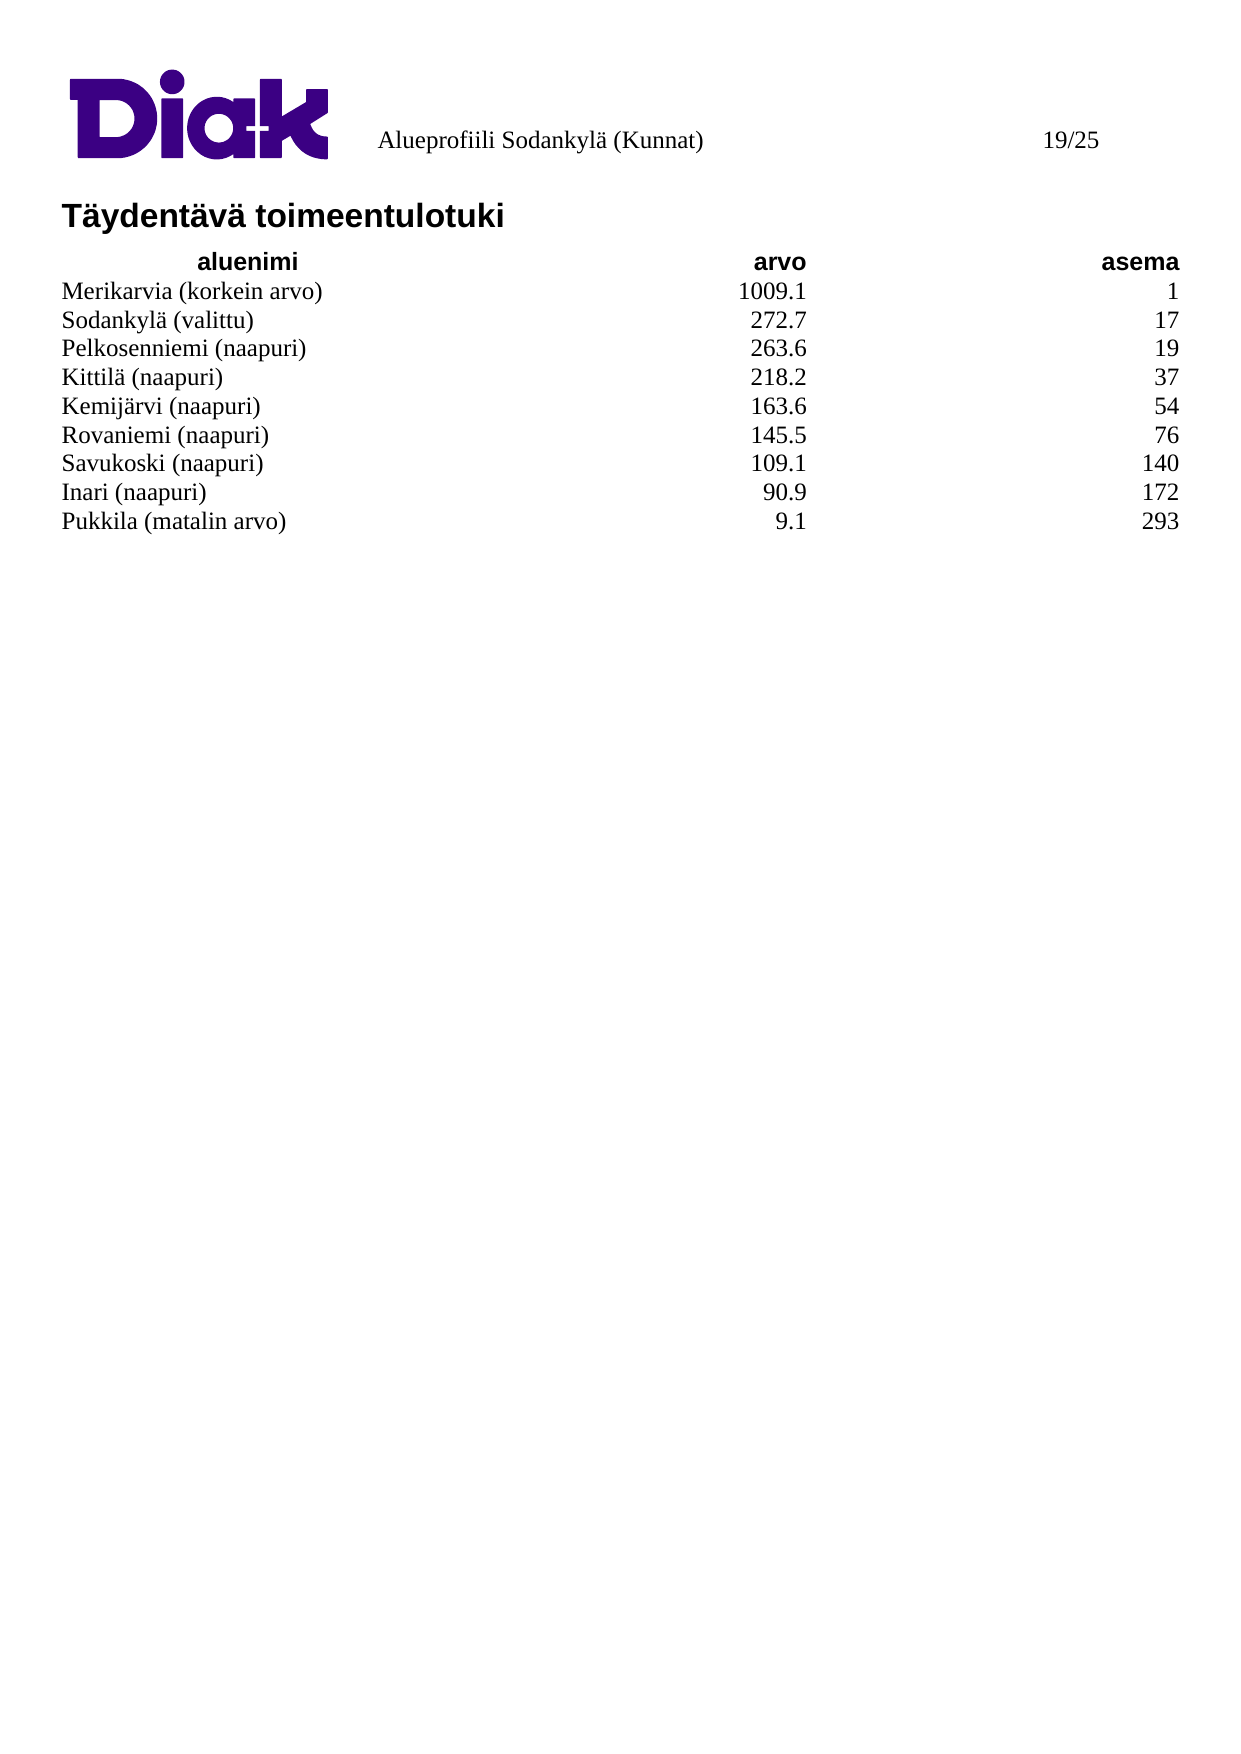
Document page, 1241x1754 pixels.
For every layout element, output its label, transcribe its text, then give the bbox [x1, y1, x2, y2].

table_cell 293 [806, 506, 1179, 535]
subtitle Täydentävä toimeentulotuki [61, 196, 1179, 235]
table_header arvo [434, 247, 806, 276]
table_cell Inari (naapuri) [61, 477, 434, 506]
table_cell 90.9 [434, 477, 806, 506]
table_cell Kittilä (naapuri) [61, 362, 434, 391]
table_cell 37 [806, 362, 1179, 391]
table_cell 163.6 [434, 391, 806, 420]
table_cell 76 [806, 420, 1179, 448]
table_cell 140 [806, 449, 1179, 477]
table_cell Savukoski (naapuri) [61, 449, 434, 477]
table_cell Sodankylä (valittu) [61, 305, 434, 333]
table_cell 19 [806, 334, 1179, 362]
table_cell Pukkila (matalin arvo) [61, 506, 434, 535]
table_cell 1 [806, 276, 1179, 305]
table_cell 172 [806, 477, 1179, 506]
table_cell Pelkosenniemi (naapuri) [61, 334, 434, 362]
table_cell 54 [806, 391, 1179, 420]
table_cell 218.2 [434, 362, 806, 391]
table_cell Rovaniemi (naapuri) [61, 420, 434, 448]
table_cell Merikarvia (korkein arvo) [61, 276, 434, 305]
table_cell 272.7 [434, 305, 806, 333]
table_cell 263.6 [434, 334, 806, 362]
table_cell 9.1 [434, 506, 806, 535]
table_header aluenimi [61, 247, 434, 276]
table_cell 145.5 [434, 420, 806, 448]
table_cell Kemijärvi (naapuri) [61, 391, 434, 420]
table_cell 17 [806, 305, 1179, 333]
table_header asema [806, 247, 1179, 276]
table_cell 1009.1 [434, 276, 806, 305]
table_cell 109.1 [434, 449, 806, 477]
